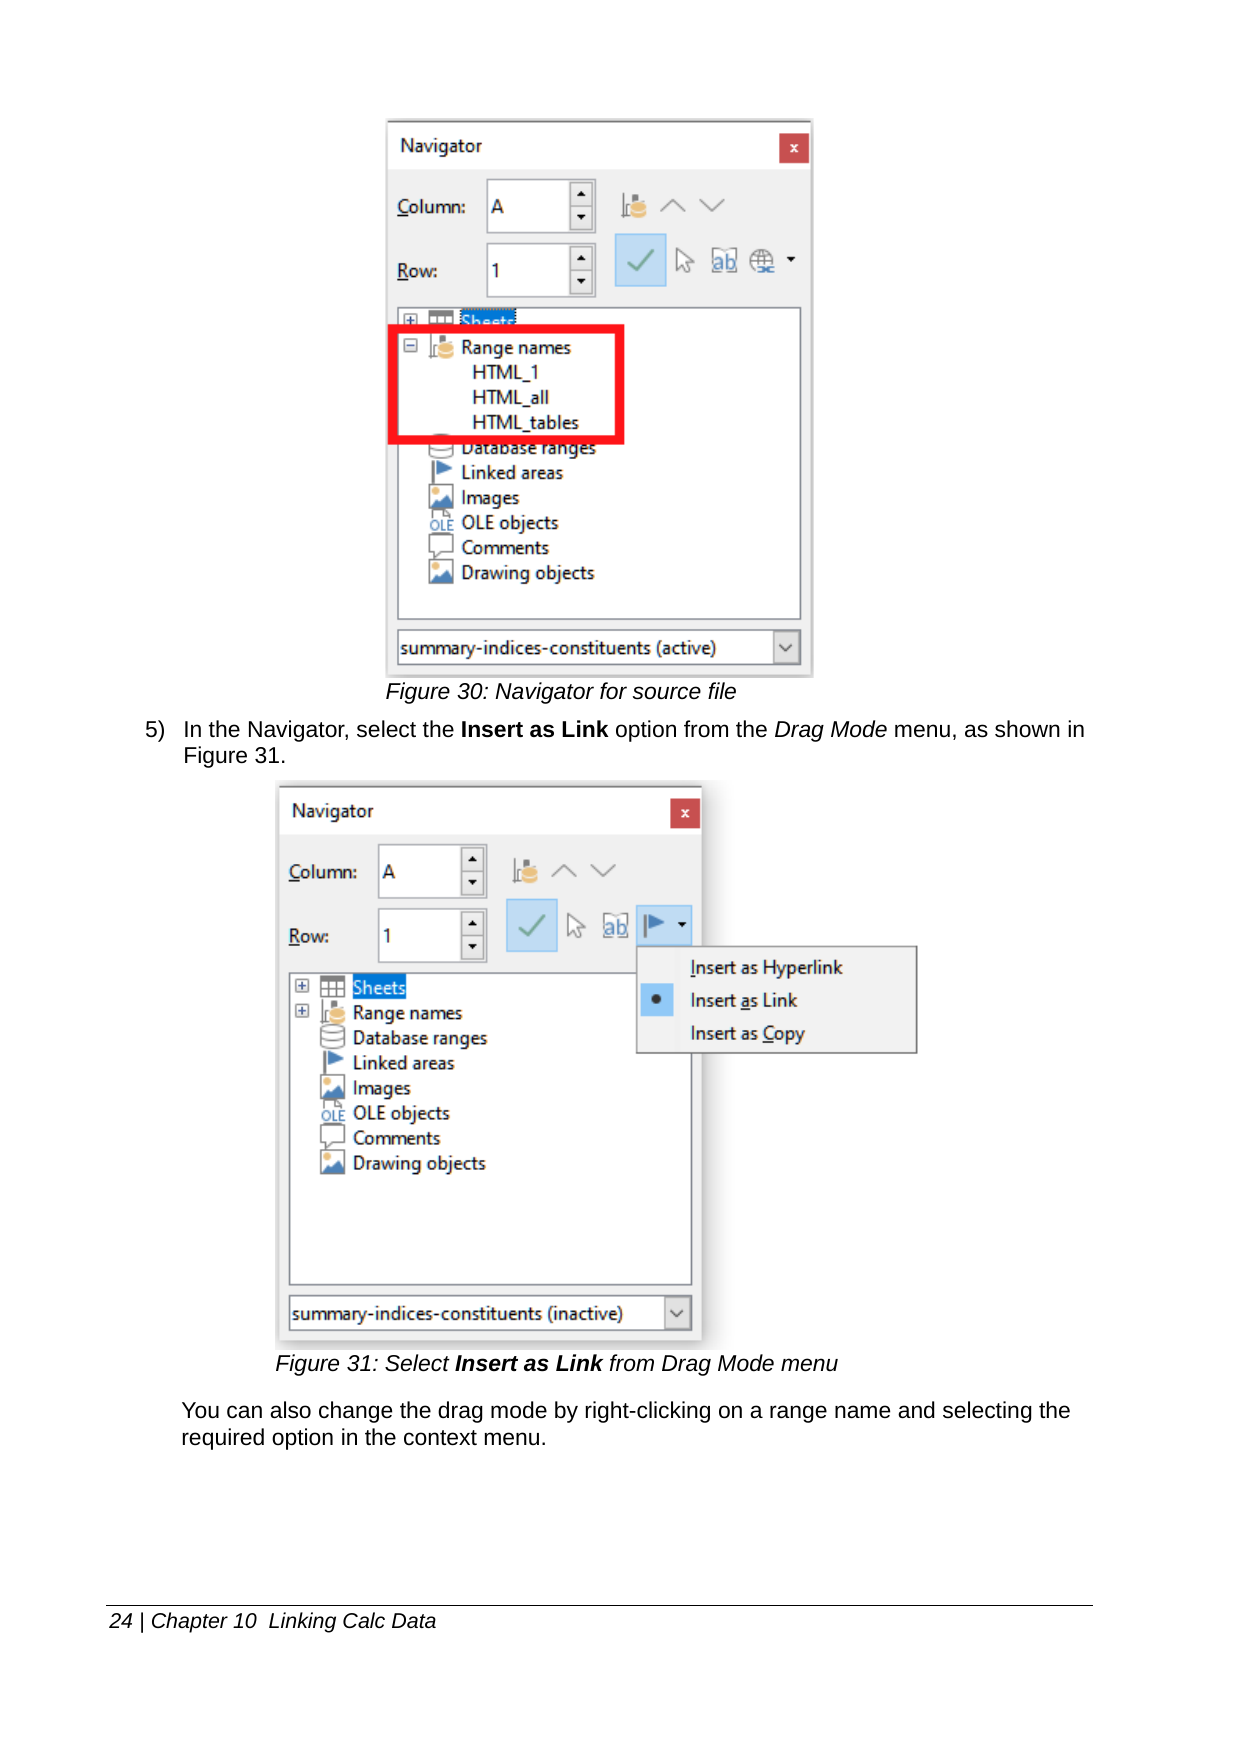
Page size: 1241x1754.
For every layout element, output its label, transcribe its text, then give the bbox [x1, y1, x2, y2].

picture [275, 780, 924, 1350]
text Figure 30: Navigator for source file [385, 678, 813, 704]
text You can also change the drag mode by right-clicking on a range name and selecting the required option in the context menu. [181, 1397, 1093, 1450]
list In the Navigator, select the Insert as Link option from the Drag Mode menu, as shown in Figure 31. [165, 716, 1093, 769]
text Figure 31: Select Insert as Link from Drag Mode menu [275, 1350, 924, 1376]
picture [385, 118, 814, 678]
